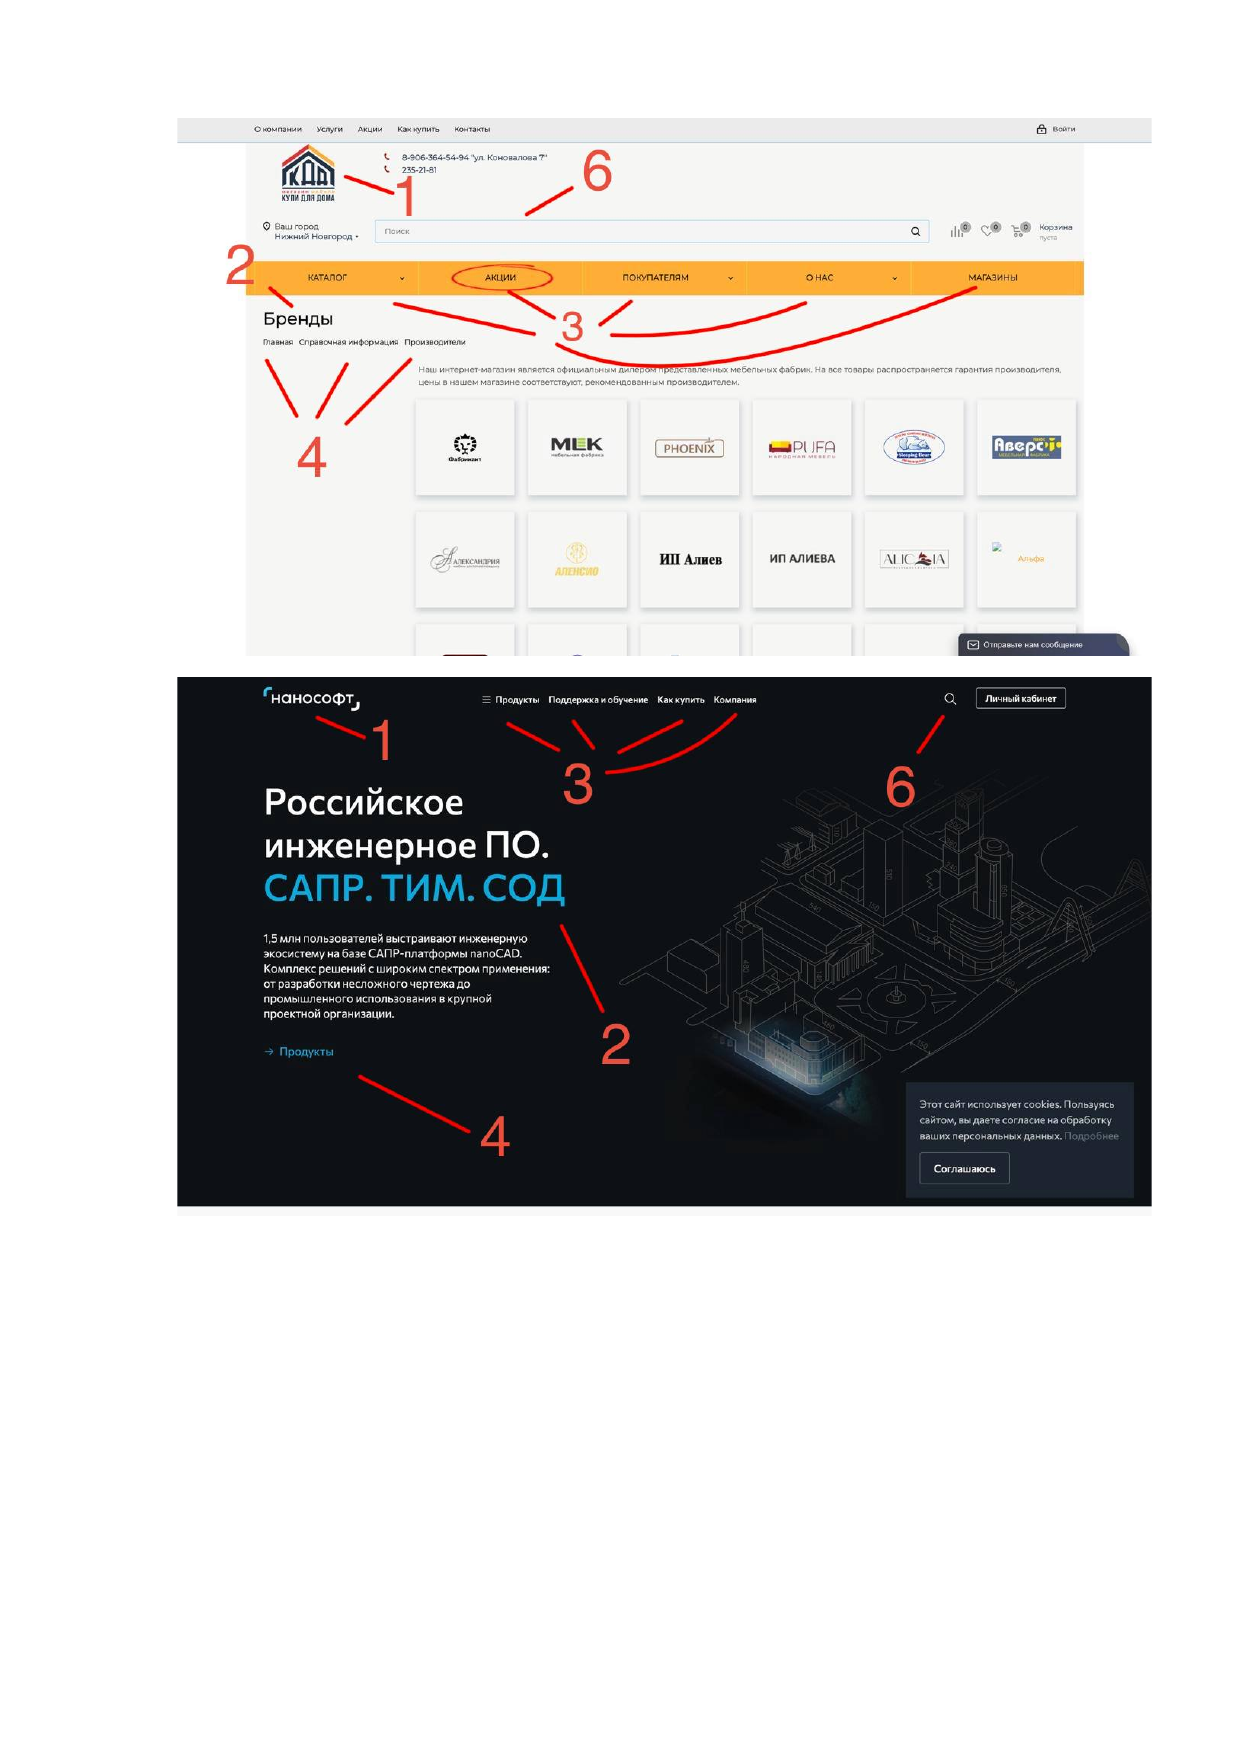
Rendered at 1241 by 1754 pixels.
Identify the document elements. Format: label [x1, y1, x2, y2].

picture [177, 677, 1152, 1216]
picture [177, 118, 1152, 656]
